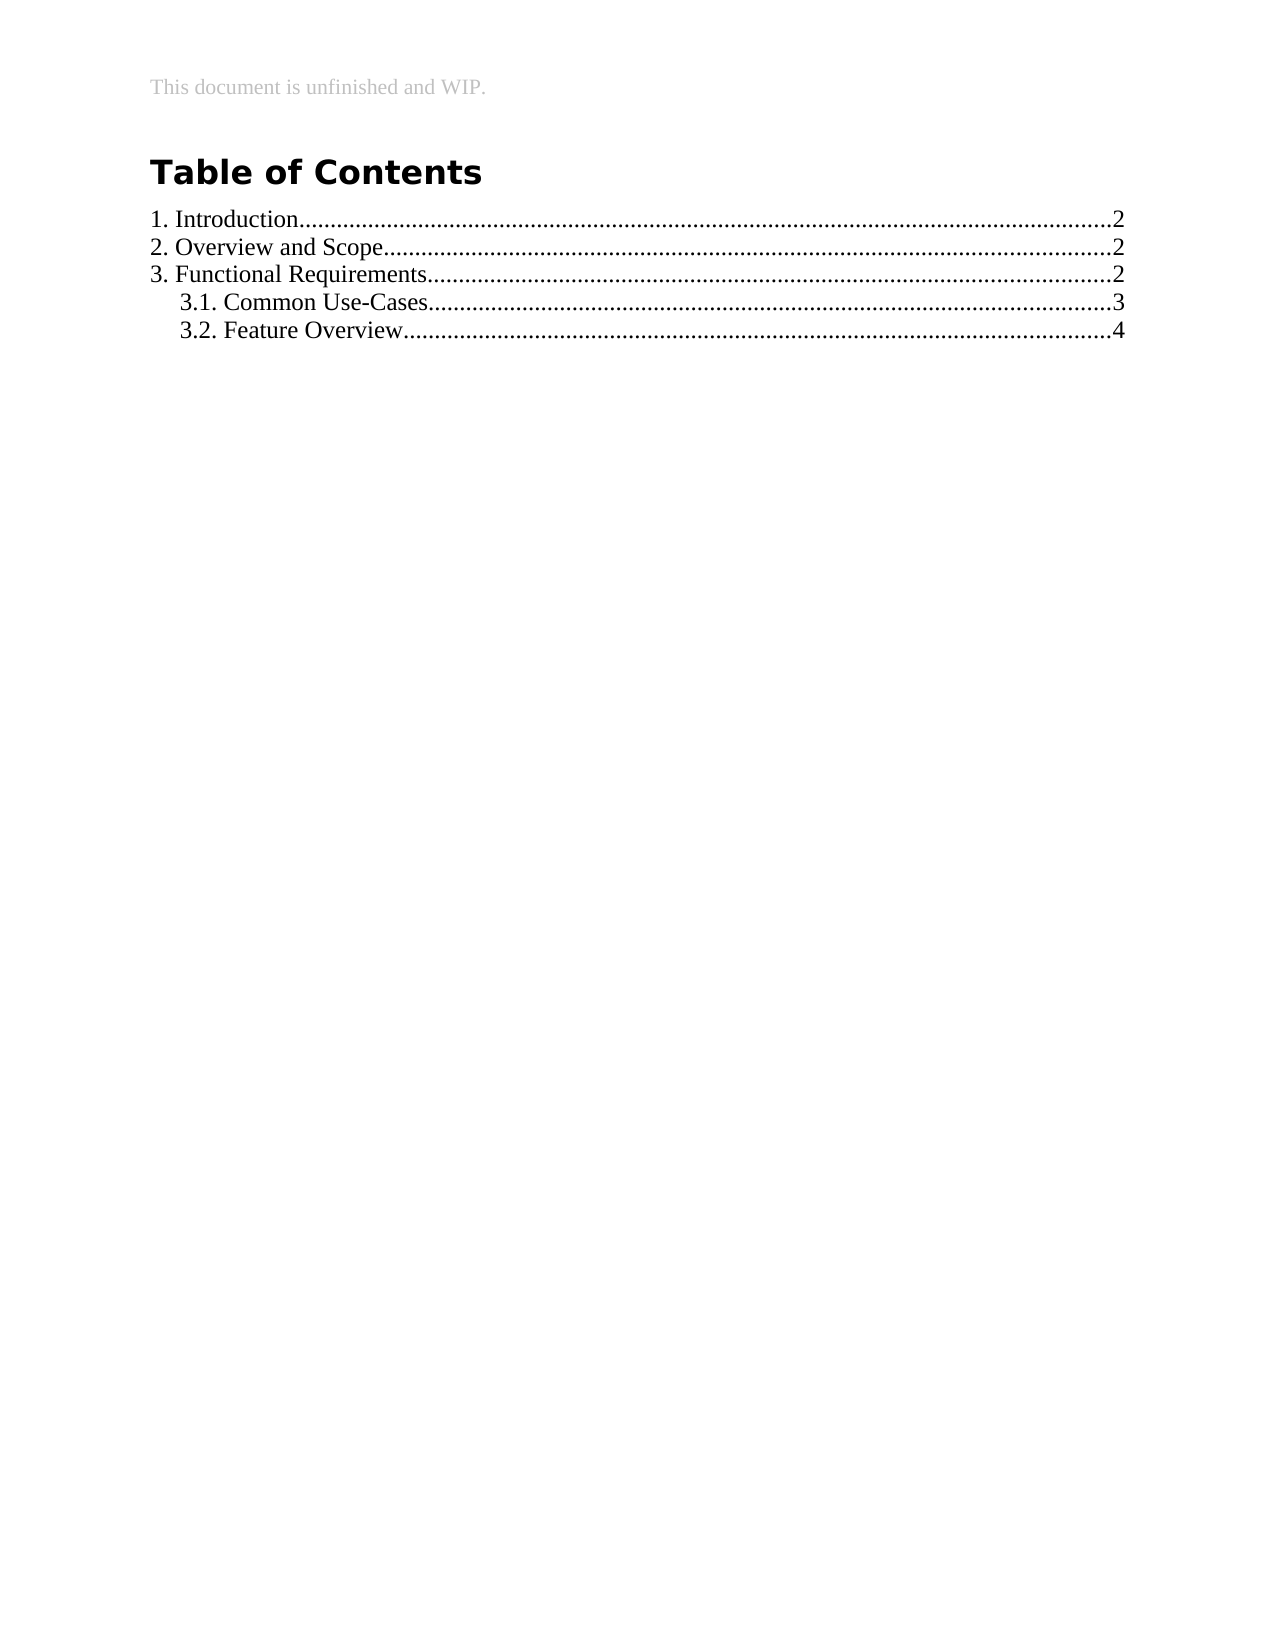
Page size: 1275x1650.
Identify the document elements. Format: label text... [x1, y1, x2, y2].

text 1. Introduction 2 [150, 205, 1125, 233]
text 3. Functional Requirements 2 [150, 261, 1125, 288]
subtitle Table of Contents [150, 154, 1125, 193]
text 3.1. Common Use-Cases 3 [179, 288, 1125, 316]
text 2. Overview and Scope 2 [150, 233, 1125, 261]
text 3.2. Feature Overview 4 [179, 316, 1125, 344]
